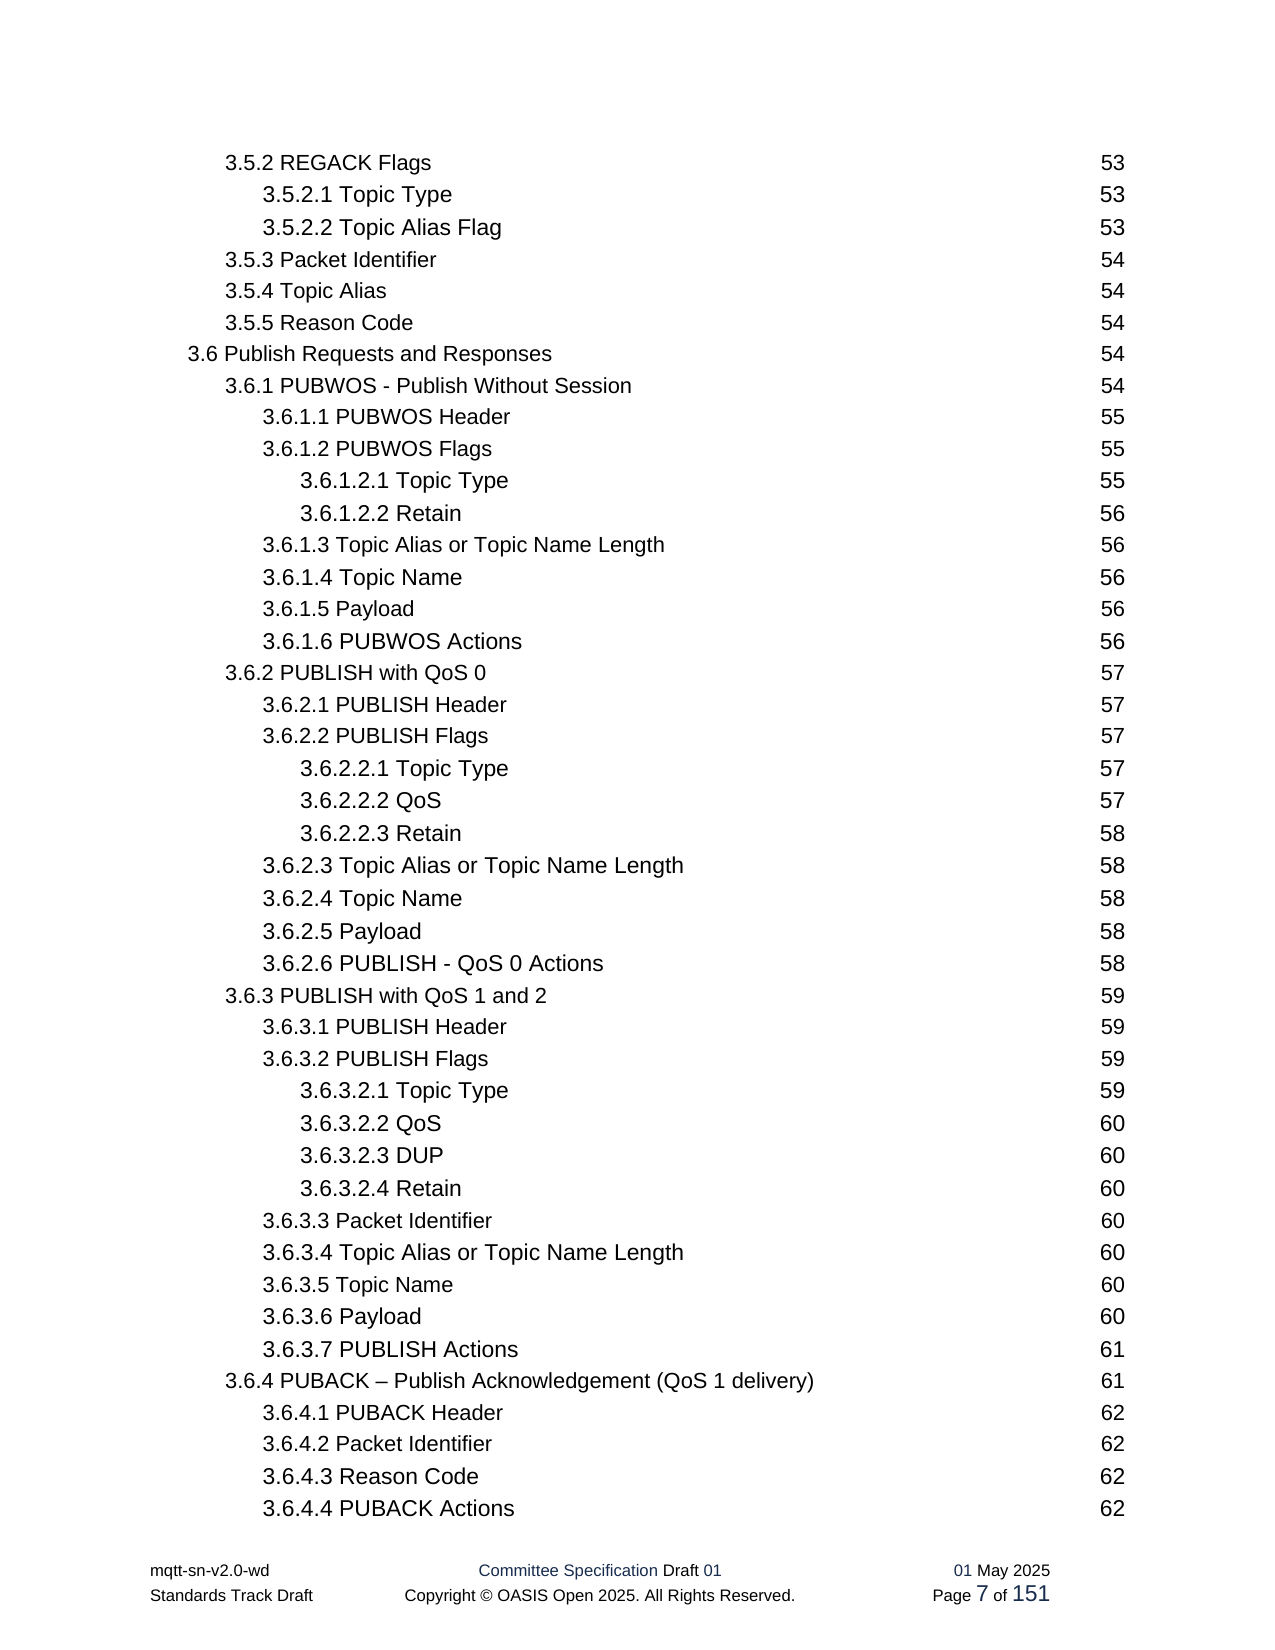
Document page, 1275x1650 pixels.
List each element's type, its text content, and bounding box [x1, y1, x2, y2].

text 3.6.1.2.1 Topic Type 55 [300, 467, 1125, 493]
text 3.6.3.1 PUBLISH Header 59 [262, 1014, 1125, 1039]
text 3.6.1.3 Topic Alias or Topic Name Length 56 [262, 532, 1125, 557]
text 3.6.3.3 Packet Identifier 60 [262, 1208, 1125, 1233]
text 3.6.1.1 PUBWOS Header 55 [262, 404, 1125, 429]
text 3.6.2.2.1 Topic Type 57 [300, 754, 1125, 781]
text 3.6.1.6 PUBWOS Actions 56 [262, 628, 1125, 654]
text 3.6.2.2.3 Retain 58 [300, 820, 1125, 846]
text 3.6 Publish Requests and Responses 54 [187, 341, 1125, 366]
text 3.5.2 REGACK Flags 53 [225, 150, 1125, 175]
text 3.6.4.4 PUBACK Actions 62 [262, 1495, 1125, 1522]
text 3.5.5 Reason Code 54 [225, 309, 1125, 335]
text 3.6.4.3 Reason Code 62 [262, 1463, 1125, 1489]
text 3.6.1.2.2 Retain 56 [300, 499, 1125, 526]
text 3.6.4.1 PUBACK Header 62 [262, 1400, 1125, 1425]
text 3.6.1.5 Payload 56 [262, 596, 1125, 621]
text 3.6.4 PUBACK – Publish Acknowledgement (QoS 1 delivery) 61 [225, 1368, 1125, 1393]
text 3.5.2.2 Topic Alias Flag 53 [262, 214, 1125, 240]
text 3.6.1 PUBWOS - Publish Without Session 54 [225, 372, 1125, 398]
text 3.6.3.2.4 Retain 60 [300, 1175, 1125, 1201]
text 3.6.2.2 PUBLISH Flags 57 [262, 723, 1125, 748]
text 3.6.2.1 PUBLISH Header 57 [262, 692, 1125, 717]
text 3.6.3.2 PUBLISH Flags 59 [262, 1046, 1125, 1071]
text 3.6.2.2.2 QoS 57 [300, 787, 1125, 813]
text 3.6.3.5 Topic Name 60 [262, 1272, 1125, 1297]
text 3.5.3 Packet Identifier 54 [225, 247, 1125, 272]
text 3.6.2 PUBLISH with QoS 0 57 [225, 660, 1125, 685]
text 3.6.3.7 PUBLISH Actions 61 [262, 1336, 1125, 1362]
text 3.6.2.3 Topic Alias or Topic Name Length 58 [262, 852, 1125, 879]
text 3.5.2.1 Topic Type 53 [262, 181, 1125, 208]
text 3.6.1.4 Topic Name 56 [262, 563, 1125, 590]
text 3.6.2.5 Payload 58 [262, 918, 1125, 944]
text 3.6.3.4 Topic Alias or Topic Name Length 60 [262, 1239, 1125, 1265]
text 3.6.4.2 Packet Identifier 62 [262, 1431, 1125, 1456]
text 3.6.2.4 Topic Name 58 [262, 885, 1125, 911]
text 3.5.4 Topic Alias 54 [225, 278, 1125, 303]
text 3.6.3.2.1 Topic Type 59 [300, 1077, 1125, 1103]
text 3.6.1.2 PUBWOS Flags 55 [262, 435, 1125, 461]
text 3.6.3.2.3 DUP 60 [300, 1142, 1125, 1169]
text 3.6.3.2.2 QoS 60 [300, 1110, 1125, 1136]
text 3.6.2.6 PUBLISH - QoS 0 Actions 58 [262, 950, 1125, 977]
text 3.6.3 PUBLISH with QoS 1 and 2 59 [225, 983, 1125, 1008]
text 3.6.3.6 Payload 60 [262, 1303, 1125, 1329]
